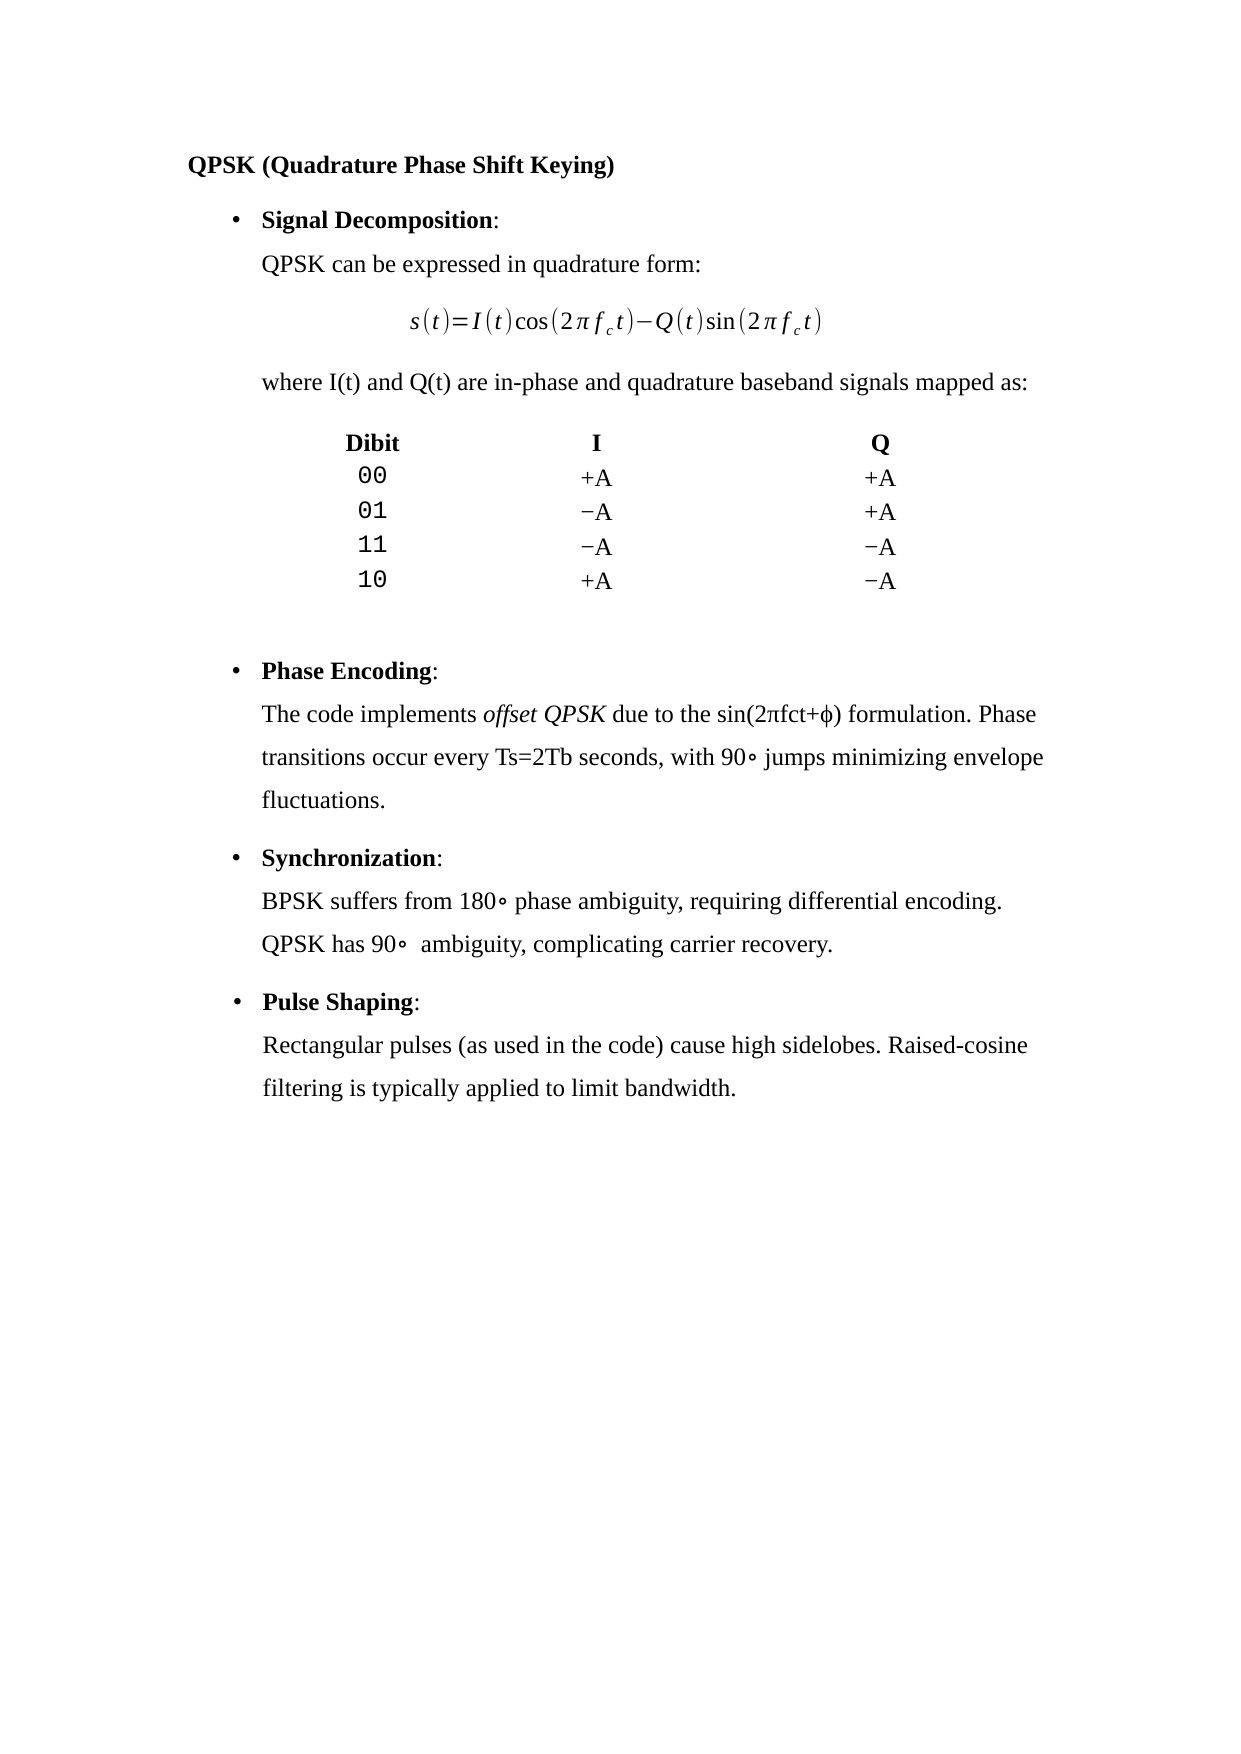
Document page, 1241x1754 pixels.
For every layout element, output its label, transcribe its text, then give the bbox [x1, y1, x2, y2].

table_cell +A [706, 494, 1054, 529]
table_cell −A [706, 564, 1054, 598]
table_header I [486, 425, 706, 460]
table_cell +A [706, 460, 1054, 494]
list Synchronization: BPSK suffers from 180∘ phase ambiguity, requiring differential encoding. QPSK has 90∘ ambiguity, complicating carrier recovery. [232, 843, 1053, 958]
table_header Q [706, 425, 1054, 460]
table_cell 10 [259, 564, 486, 598]
text where I(t) and Q(t) are in-phase and quadrature baseband signals mapped as: [187, 367, 1053, 396]
list Pulse Shaping: Rectangular pulses (as used in the code) cause high sidelobes. Raised-cosine filtering is typically applied to limit bandwidth. [233, 987, 1053, 1102]
table_header Dibit [259, 425, 486, 460]
table_cell 11 [259, 529, 486, 563]
list Signal Decomposition: QPSK can be expressed in quadrature form: [232, 206, 1053, 277]
table_cell −A [706, 529, 1054, 563]
table_cell +A [486, 564, 706, 598]
table_cell −A [486, 494, 706, 529]
subtitle QPSK (Quadrature Phase Shift Keying) [187, 150, 1053, 179]
list Phase Encoding: The code implements offset QPSK due to the sin⁡(2πfct+ϕ) formulation. Phase transitions occur every Ts=2Tb​ seconds, with 90∘ jumps minimizing envelope fluctuations. [232, 656, 1053, 814]
table_cell 01 [259, 494, 486, 529]
table_cell 00 [259, 460, 486, 494]
table_cell +A [486, 460, 706, 494]
table_cell −A [486, 529, 706, 563]
